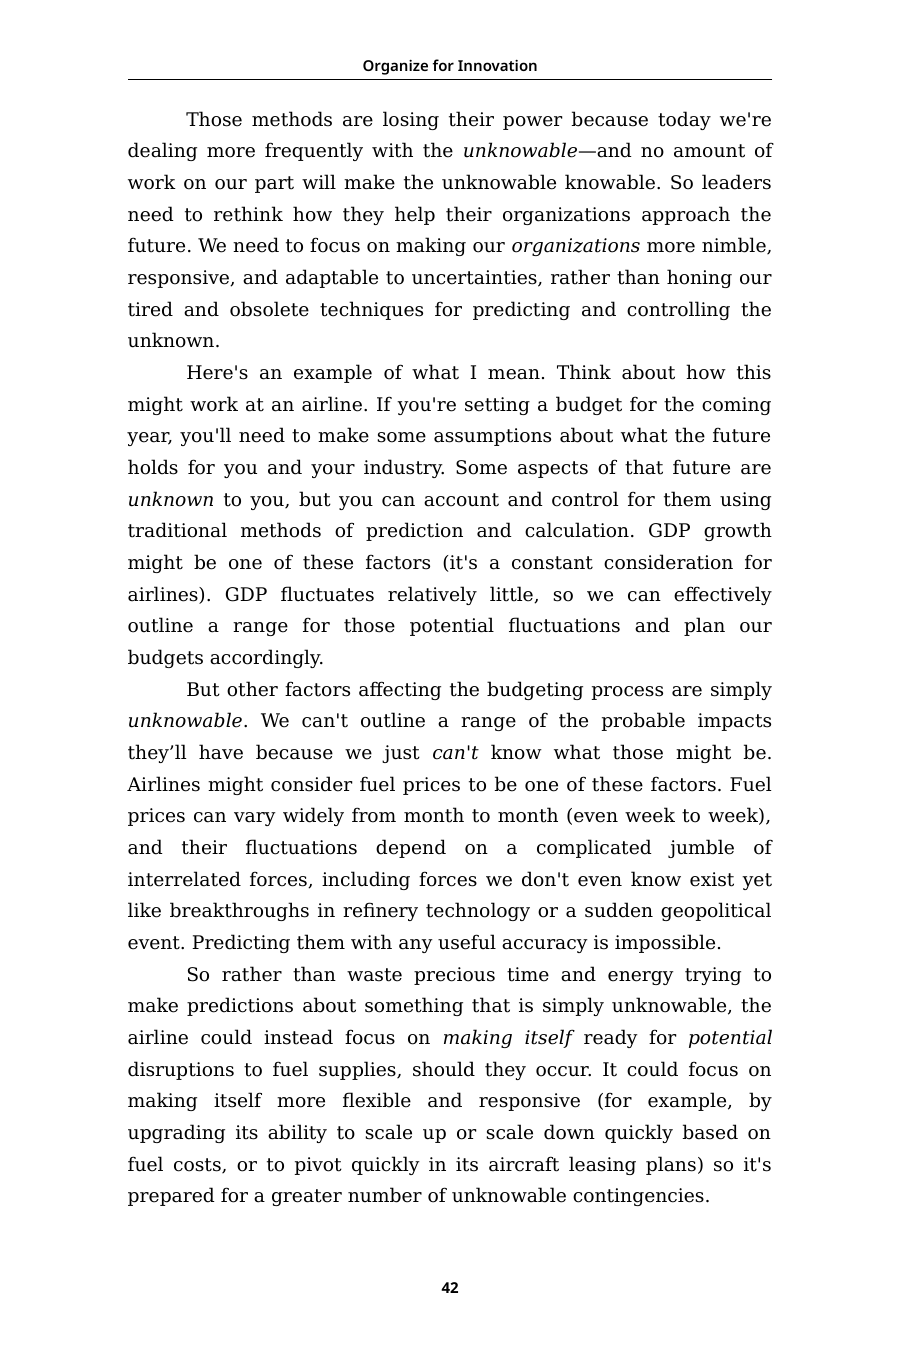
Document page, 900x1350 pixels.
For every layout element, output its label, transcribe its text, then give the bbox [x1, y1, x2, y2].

text Here's an example of what I mean. Think about how this might work at an airline. If you're setting a budget for the coming year, you'll need to make some assumptions about what the future holds for you and your industry. Some aspects of that future are unknown to you, but you can account and control for them using traditional methods of prediction and calculation. GDP growth might be one of these factors (it's a constant consideration for airlines). GDP fluctuates relatively little, so we can effectively outline a range for those potential fluctuations and plan our budgets accordingly. [127, 362, 772, 669]
text Those methods are losing their power because today we're dealing more frequently with the unknowable—and no amount of work on our part will make the unknowable knowable. So leaders need to rethink how they help their organizations approach the future. We need to focus on making our organizations more nimble, responsive, and adaptable to uncertainties, rather than honing our tired and obsolete techniques for predicting and controlling the unknown. [127, 109, 772, 352]
text So rather than waste precious time and energy trying to make predictions about something that is simply unknowable, the airline could instead focus on making itself ready for potential disruptions to fuel supplies, should they occur. It could focus on making itself more flexible and responsive (for example, by upgrading its ability to scale up or scale down quickly based on fuel costs, or to pivot quickly in its aircraft leasing plans) so it's prepared for a greater number of unknowable contingencies. [127, 964, 772, 1207]
text But other factors affecting the budgeting process are simply unknowable. We can't outline a range of the probable impacts they’ll have because we just can't know what those might be. Airlines might consider fuel prices to be one of these factors. Fuel prices can vary widely from month to month (even week to week), and their fluctuations depend on a complicated jumble of interrelated forces, including forces we don't even know exist yet like breakthroughs in refinery technology or a sudden geopolitical event. Predicting them with any useful accuracy is impossible. [127, 679, 772, 954]
